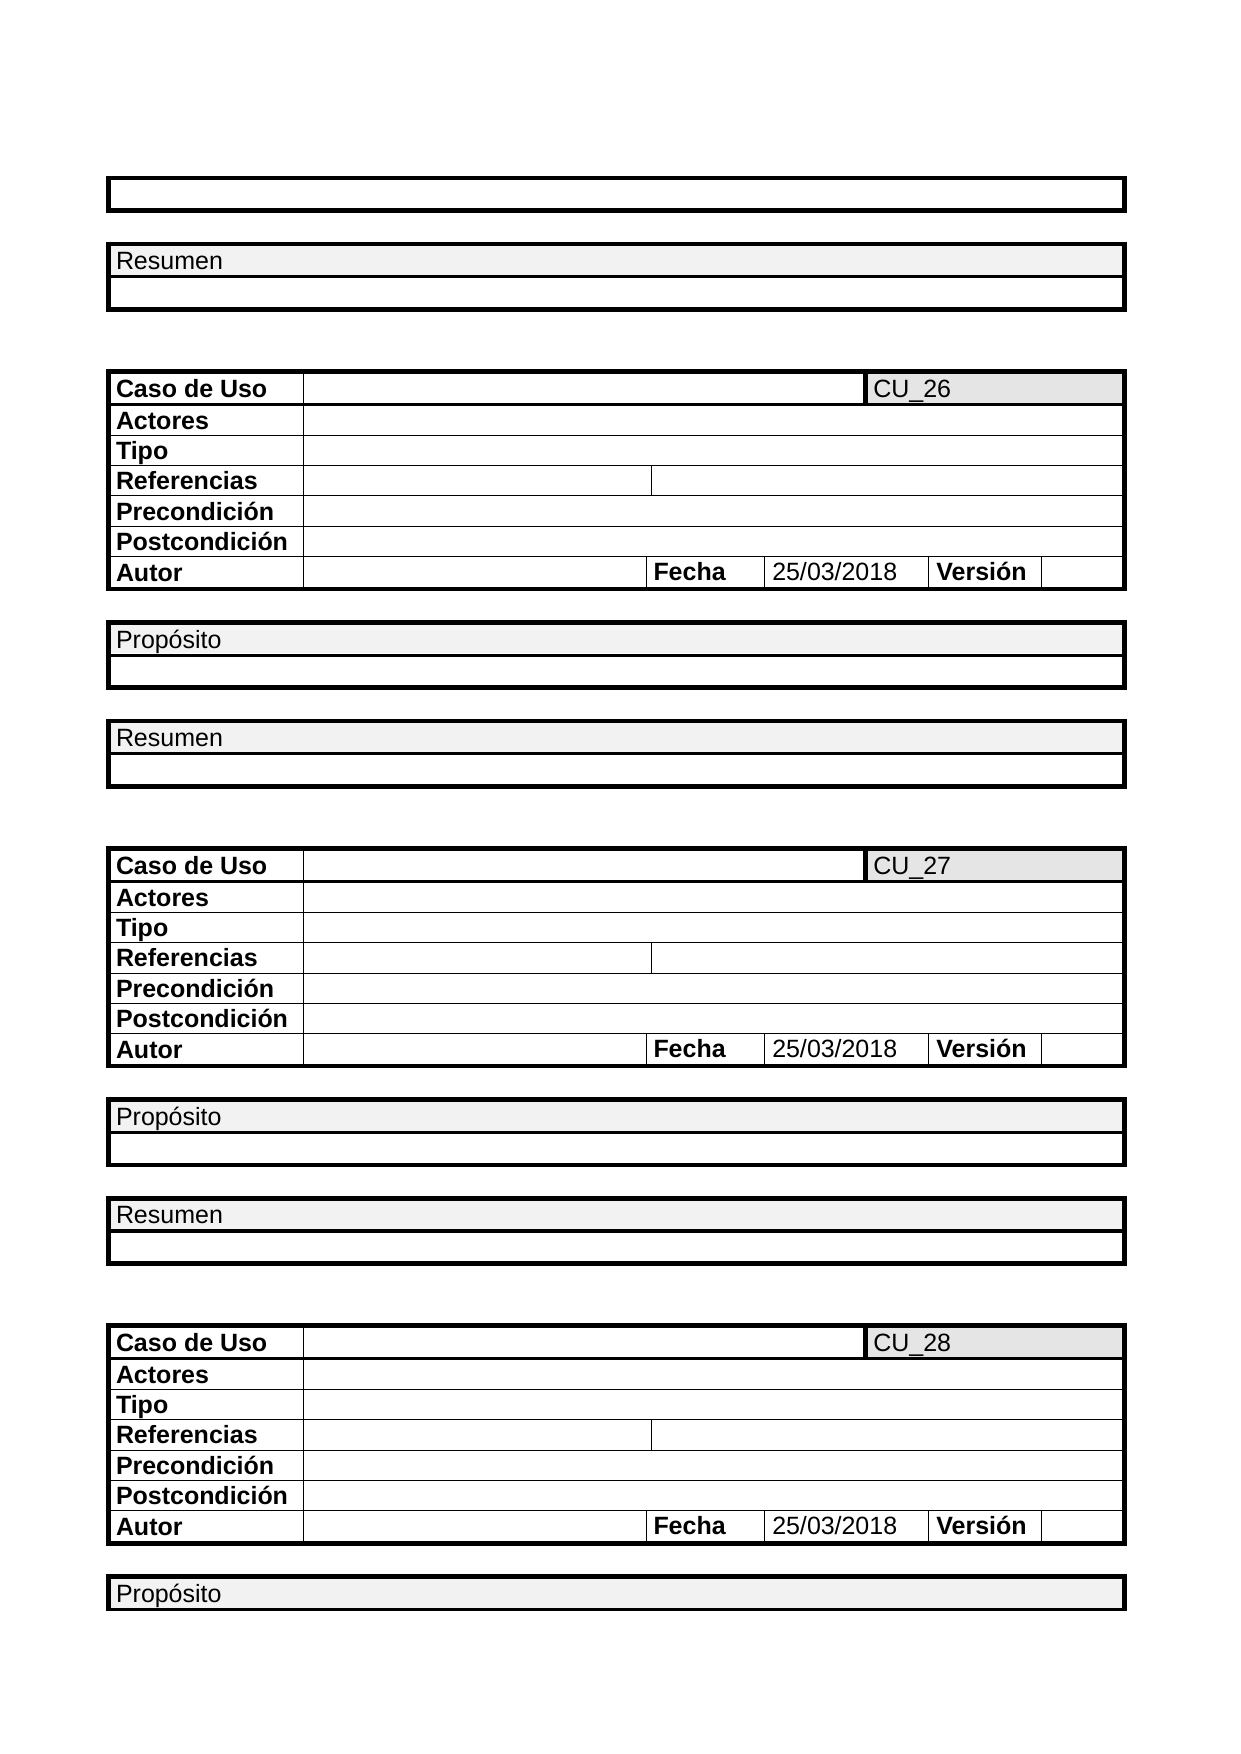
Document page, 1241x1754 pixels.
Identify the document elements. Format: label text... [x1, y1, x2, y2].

table_header Propósito [111, 625, 1122, 653]
table_header Resumen [111, 1201, 1122, 1229]
table_cell [304, 1034, 646, 1064]
table_cell Referencias [111, 943, 303, 972]
table_cell Fecha [647, 557, 764, 587]
table_header CU_26 [868, 374, 1122, 403]
table_cell [1042, 1511, 1122, 1541]
table_cell [304, 1360, 1122, 1389]
table_cell Referencias [111, 1420, 303, 1449]
table_cell [304, 1004, 1122, 1033]
table_cell Autor [111, 1511, 303, 1541]
table_cell Tipo [111, 1390, 303, 1419]
table_cell [304, 1511, 646, 1541]
table_cell Actores [111, 1360, 303, 1389]
table_header CU_27 [868, 851, 1122, 880]
table_cell [304, 527, 1122, 556]
table_cell Fecha [647, 1511, 764, 1541]
table_header Propósito [111, 1579, 1122, 1608]
table_cell [304, 466, 651, 495]
table_cell [304, 943, 651, 972]
table_cell Autor [111, 1034, 303, 1064]
table_cell [1042, 1034, 1122, 1064]
table_cell [304, 406, 1122, 434]
table_cell [111, 1134, 1122, 1162]
table_cell [1042, 557, 1122, 587]
table_header CU_28 [868, 1328, 1122, 1357]
table_cell [111, 180, 1122, 208]
table_header Resumen [111, 723, 1122, 752]
table_cell 25/03/2018 [765, 1034, 928, 1064]
table_cell Tipo [111, 913, 303, 942]
table_cell Versión [929, 557, 1041, 587]
table_cell [304, 1481, 1122, 1510]
table_cell Autor [111, 557, 303, 587]
table_header [304, 851, 863, 880]
table_cell [111, 278, 1122, 307]
table_cell Versión [929, 1034, 1041, 1064]
table_cell Precondición [111, 496, 303, 526]
table_cell Fecha [647, 1034, 764, 1064]
table_header [304, 1328, 863, 1357]
table_header Caso de Uso [111, 851, 303, 880]
table_cell [304, 436, 1122, 465]
table_cell Versión [929, 1511, 1041, 1541]
table_cell Referencias [111, 466, 303, 495]
table_cell [652, 943, 1122, 972]
table_cell [111, 657, 1122, 685]
table_cell Postcondición [111, 1004, 303, 1033]
table_cell Precondición [111, 1451, 303, 1480]
table_cell Actores [111, 406, 303, 434]
table_cell Postcondición [111, 1481, 303, 1510]
table_cell Actores [111, 883, 303, 912]
table_cell [304, 883, 1122, 912]
table_header Caso de Uso [111, 1328, 303, 1357]
table_cell [304, 1420, 651, 1449]
table_cell [652, 466, 1122, 495]
table_cell Tipo [111, 436, 303, 465]
table_cell 25/03/2018 [765, 557, 928, 587]
table_cell [304, 1390, 1122, 1419]
table_header Propósito [111, 1102, 1122, 1131]
table_cell [652, 1420, 1122, 1449]
table_cell Precondición [111, 974, 303, 1003]
table_cell [304, 557, 646, 587]
table_header Resumen [111, 246, 1122, 275]
table_cell 25/03/2018 [765, 1511, 928, 1541]
table_cell Postcondición [111, 527, 303, 556]
table_cell [304, 496, 1122, 526]
table_header Caso de Uso [111, 374, 303, 403]
table_cell [304, 1451, 1122, 1480]
table_header [304, 374, 863, 403]
table_cell [111, 1233, 1122, 1261]
table_cell [304, 974, 1122, 1003]
table_cell [111, 755, 1122, 784]
table_cell [304, 913, 1122, 942]
